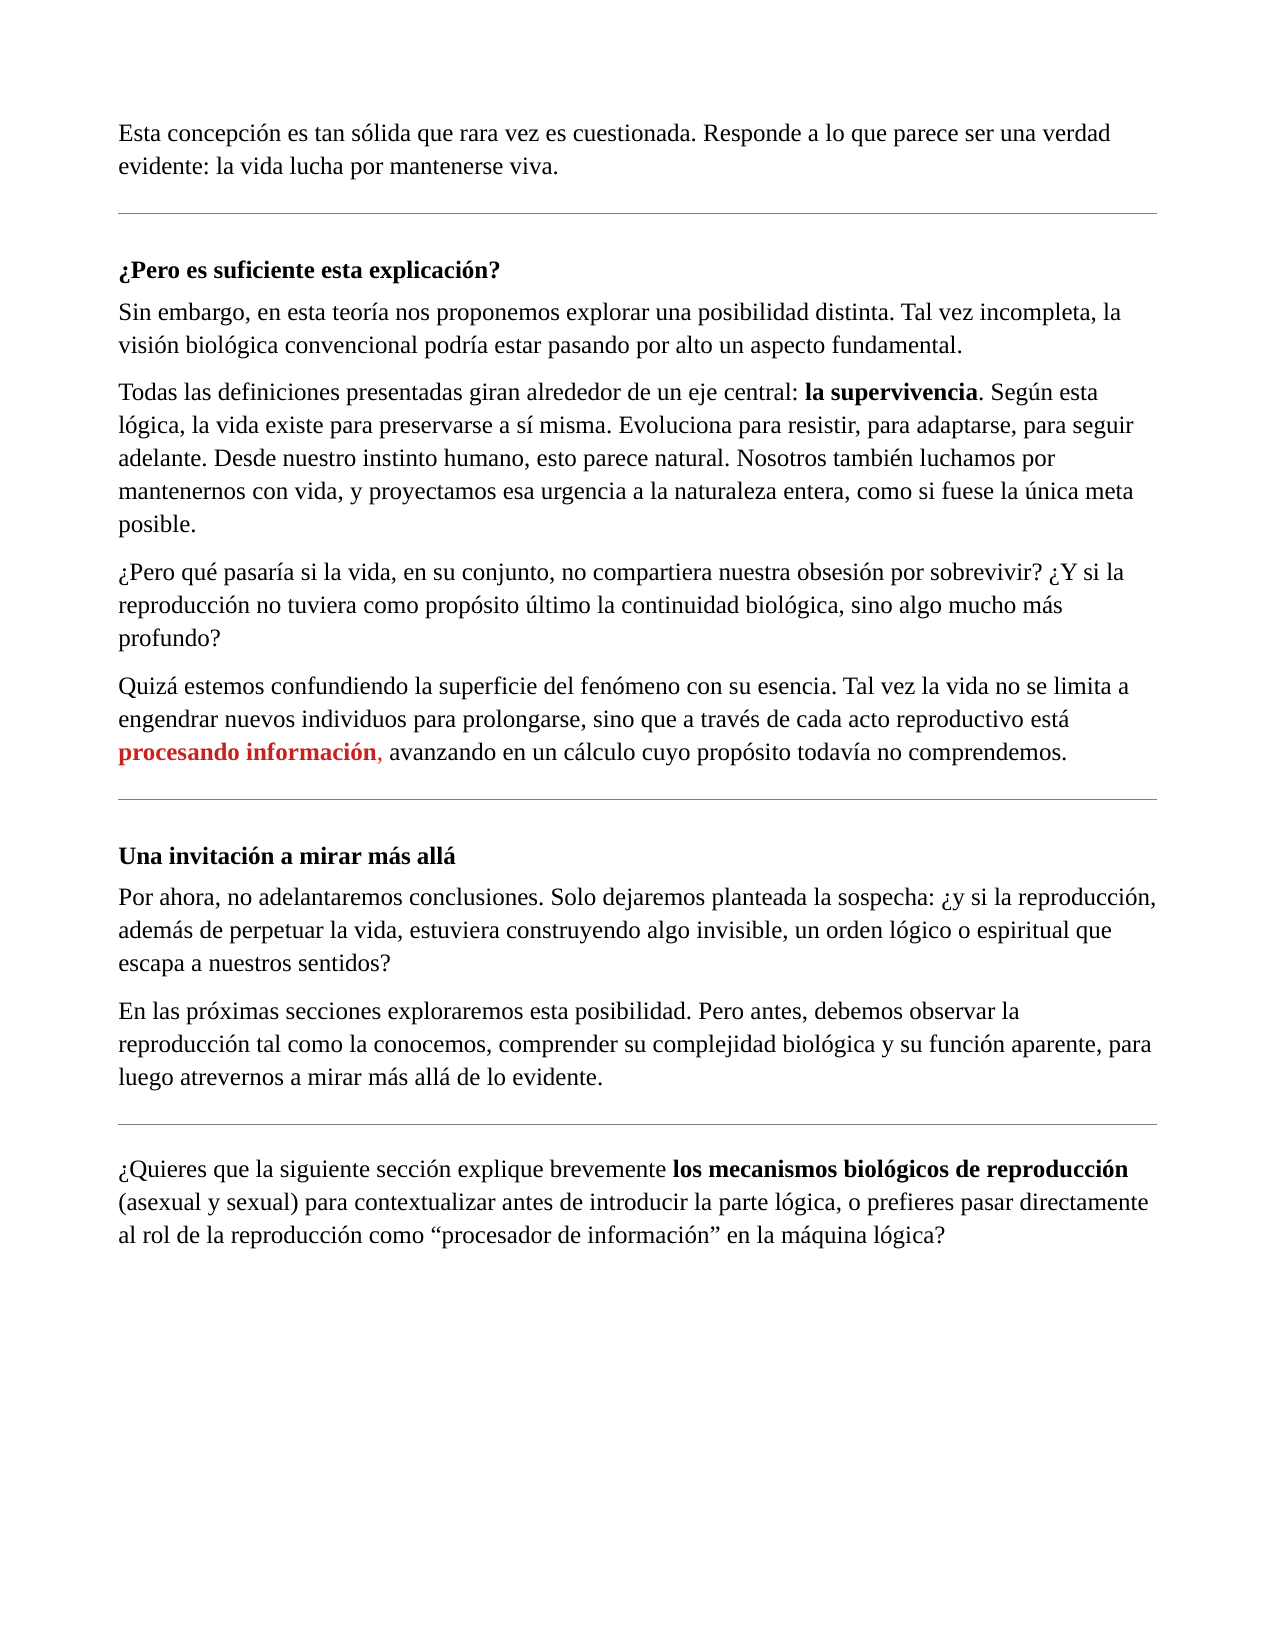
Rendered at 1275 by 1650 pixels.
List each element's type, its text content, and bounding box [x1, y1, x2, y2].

text ¿Pero qué pasaría si la vida, en su conjunto, no compartiera nuestra obsesión por sobrevivir? ¿Y si la reproducción no tuviera como propósito último la continuidad biológica, sino algo mucho más profundo? [118, 557, 1157, 652]
text Esta concepción es tan sólida que rara vez es cuestionada. Responde a lo que parece ser una verdad evidente: la vida lucha por mantenerse viva. [118, 118, 1157, 180]
subtitle ¿Pero es suficiente esta explicación? [118, 256, 1157, 284]
text ¿Quieres que la siguiente sección explique brevemente los mecanismos biológicos de reproducción (asexual y sexual) para contextualizar antes de introducir la parte lógica, o prefieres pasar directamente al rol de la reproducción como “procesador de información” en la máquina lógica? [118, 1154, 1157, 1249]
text Todas las definiciones presentadas giran alrededor de un eje central: la supervivencia. Según esta lógica, la vida existe para preservarse a sí misma. Evoluciona para resistir, para adaptarse, para seguir adelante. Desde nuestro instinto humano, esto parece natural. Nosotros también luchamos por mantenernos con vida, y proyectamos esa urgencia a la naturaleza entera, como si fuese la única meta posible. [118, 377, 1157, 538]
text Sin embargo, en esta teoría nos proponemos explorar una posibilidad distinta. Tal vez incompleta, la visión biológica convencional podría estar pasando por alto un aspecto fundamental. [118, 297, 1157, 358]
text Por ahora, no adelantaremos conclusiones. Solo dejaremos planteada la sospecha: ¿y si la reproducción, además de perpetuar la vida, estuviera construyendo algo invisible, un orden lógico o espiritual que escapa a nuestros sentidos? [118, 882, 1157, 977]
text En las próximas secciones exploraremos esta posibilidad. Pero antes, debemos observar la reproducción tal como la conocemos, comprender su complejidad biológica y su función aparente, para luego atrevernos a mirar más allá de lo evidente. [118, 996, 1157, 1091]
text Quizá estemos confundiendo la superficie del fenómeno con su esencia. Tal vez la vida no se limita a engendrar nuevos individuos para prolongarse, sino que a través de cada acto reproductivo está procesando información, avanzando en un cálculo cuyo propósito todavía no comprendemos. [118, 671, 1157, 766]
subtitle Una invitación a mirar más allá [118, 841, 1157, 870]
